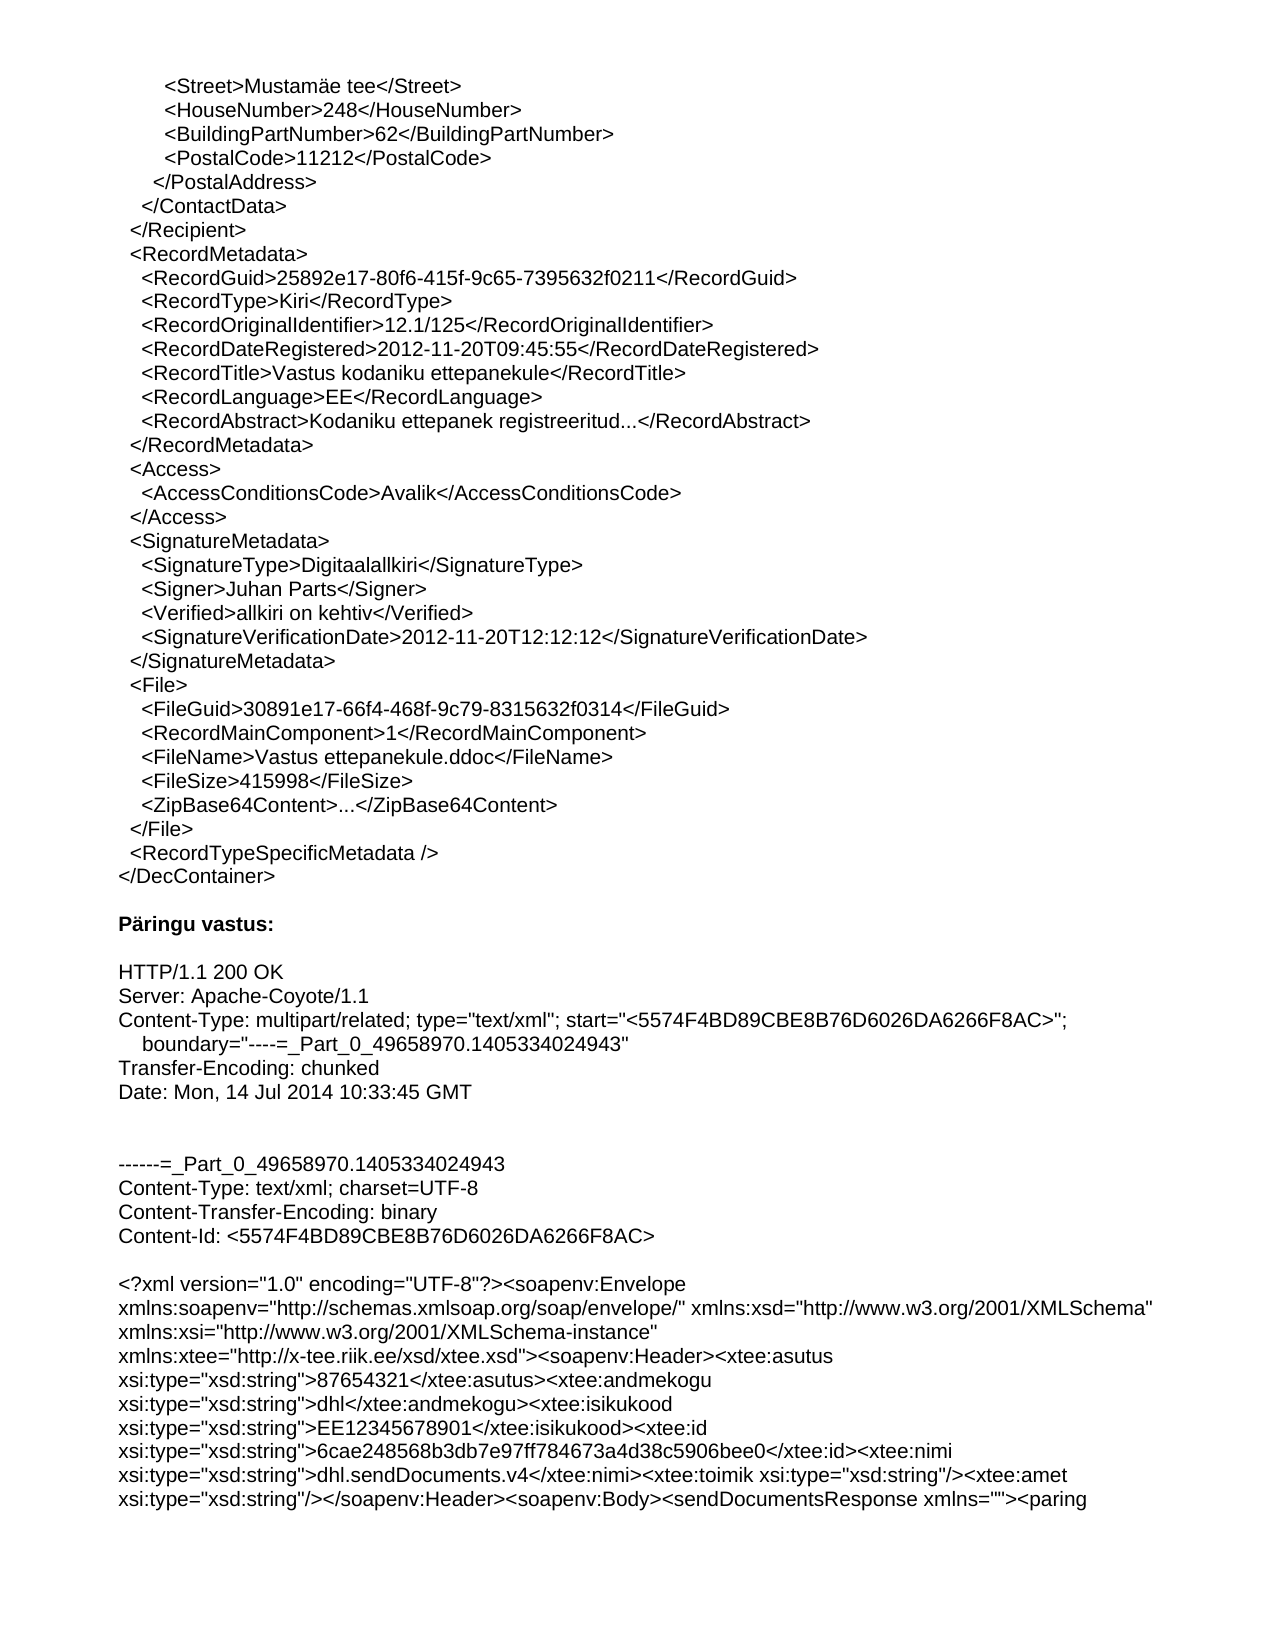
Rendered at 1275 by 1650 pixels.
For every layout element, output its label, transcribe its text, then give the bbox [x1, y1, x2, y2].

text </File> [118, 816, 1157, 840]
text <RecordLanguage>EE</RecordLanguage> [118, 385, 1157, 409]
text Content-Id: <5574F4BD89CBE8B76D6026DA6266F8AC> [118, 1224, 1157, 1248]
text <RecordType>Kiri</RecordType> [118, 289, 1157, 313]
text <RecordMainComponent>1</RecordMainComponent> [118, 721, 1157, 744]
text HTTP/1.1 200 OK [118, 960, 1157, 984]
text </DecContainer> [118, 864, 1157, 888]
text </RecordMetadata> [118, 433, 1157, 457]
text <SignatureMetadata> [118, 529, 1157, 553]
text Date: Mon, 14 Jul 2014 10:33:45 GMT [118, 1080, 1157, 1104]
text <?xml version="1.0" encoding="UTF-8"?><soapenv:Envelope xmlns:soapenv="http://schemas.xmlsoap.org/soap/envelope/" xmlns:xsd="http://www.w3.org/2001/XMLSchema" xmlns:xsi="http://www.w3.org/2001/XMLSchema-instance" xmlns:xtee="http://x-tee.riik.ee/xsd/xtee.xsd"><soapenv:Header><xtee:asutus xsi:type="xsd:string">87654321</xtee:asutus><xtee:andmekogu xsi:type="xsd:string">dhl</xtee:andmekogu><xtee:isikukood xsi:type="xsd:string">EE12345678901</xtee:isikukood><xtee:id xsi:type="xsd:string">6cae248568b3db7e97ff784673a4d38c5906bee0</xtee:id><xtee:nimi xsi:type="xsd:string">dhl.sendDocuments.v4</xtee:nimi><xtee:toimik xsi:type="xsd:string"/><xtee:amet xsi:type="xsd:string"/></soapenv:Header><soapenv:Body><sendDocumentsResponse xmlns=""><paring [118, 1272, 1157, 1511]
text <Street>Mustamäe tee</Street> [118, 74, 1157, 98]
text <RecordMetadata> [118, 241, 1157, 265]
text <RecordGuid>25892e17-80f6-415f-9c65-7395632f0211</RecordGuid> [118, 265, 1157, 289]
text <FileName>Vastus ettepanekule.ddoc</FileName> [118, 744, 1157, 768]
text <Access> [118, 457, 1157, 481]
text <RecordTitle>Vastus kodaniku ettepanekule</RecordTitle> [118, 361, 1157, 385]
text <SignatureType>Digitaalallkiri</SignatureType> [118, 553, 1157, 577]
text <RecordOriginalIdentifier>12.1/125</RecordOriginalIdentifier> [118, 313, 1157, 337]
text </Access> [118, 505, 1157, 529]
text <Verified>allkiri on kehtiv</Verified> [118, 601, 1157, 625]
text Server: Apache-Coyote/1.1 [118, 984, 1157, 1008]
text <RecordDateRegistered>2012-11-20T09:45:55</RecordDateRegistered> [118, 337, 1157, 361]
text <ZipBase64Content>...</ZipBase64Content> [118, 792, 1157, 816]
text <FileGuid>30891e17-66f4-468f-9c79-8315632f0314</FileGuid> [118, 697, 1157, 721]
text <File> [118, 673, 1157, 697]
text Content-Transfer-Encoding: binary [118, 1200, 1157, 1224]
text <PostalCode>11212</PostalCode> [118, 146, 1157, 169]
text </PostalAddress> [118, 169, 1157, 193]
text </SignatureMetadata> [118, 649, 1157, 673]
text <AccessConditionsCode>Avalik</AccessConditionsCode> [118, 481, 1157, 505]
text Content-Type: multipart/related; type="text/xml"; start="<5574F4BD89CBE8B76D6026DA6266F8AC>"; boundary="----=_Part_0_49658970.1405334024943" [118, 1008, 1157, 1056]
text Päringu vastus: [118, 912, 1157, 936]
text </Recipient> [118, 217, 1157, 241]
text <BuildingPartNumber>62</BuildingPartNumber> [118, 122, 1157, 146]
text <Signer>Juhan Parts</Signer> [118, 577, 1157, 601]
text <FileSize>415998</FileSize> [118, 768, 1157, 792]
text ------=_Part_0_49658970.1405334024943 [118, 1152, 1157, 1176]
text <RecordTypeSpecificMetadata /> [118, 840, 1157, 864]
text Content-Type: text/xml; charset=UTF-8 [118, 1176, 1157, 1200]
text </ContactData> [118, 193, 1157, 217]
text <HouseNumber>248</HouseNumber> [118, 98, 1157, 122]
text <RecordAbstract>Kodaniku ettepanek registreeritud...</RecordAbstract> [118, 409, 1157, 433]
text <SignatureVerificationDate>2012-11-20T12:12:12</SignatureVerificationDate> [118, 625, 1157, 649]
text Transfer-Encoding: chunked [118, 1056, 1157, 1080]
